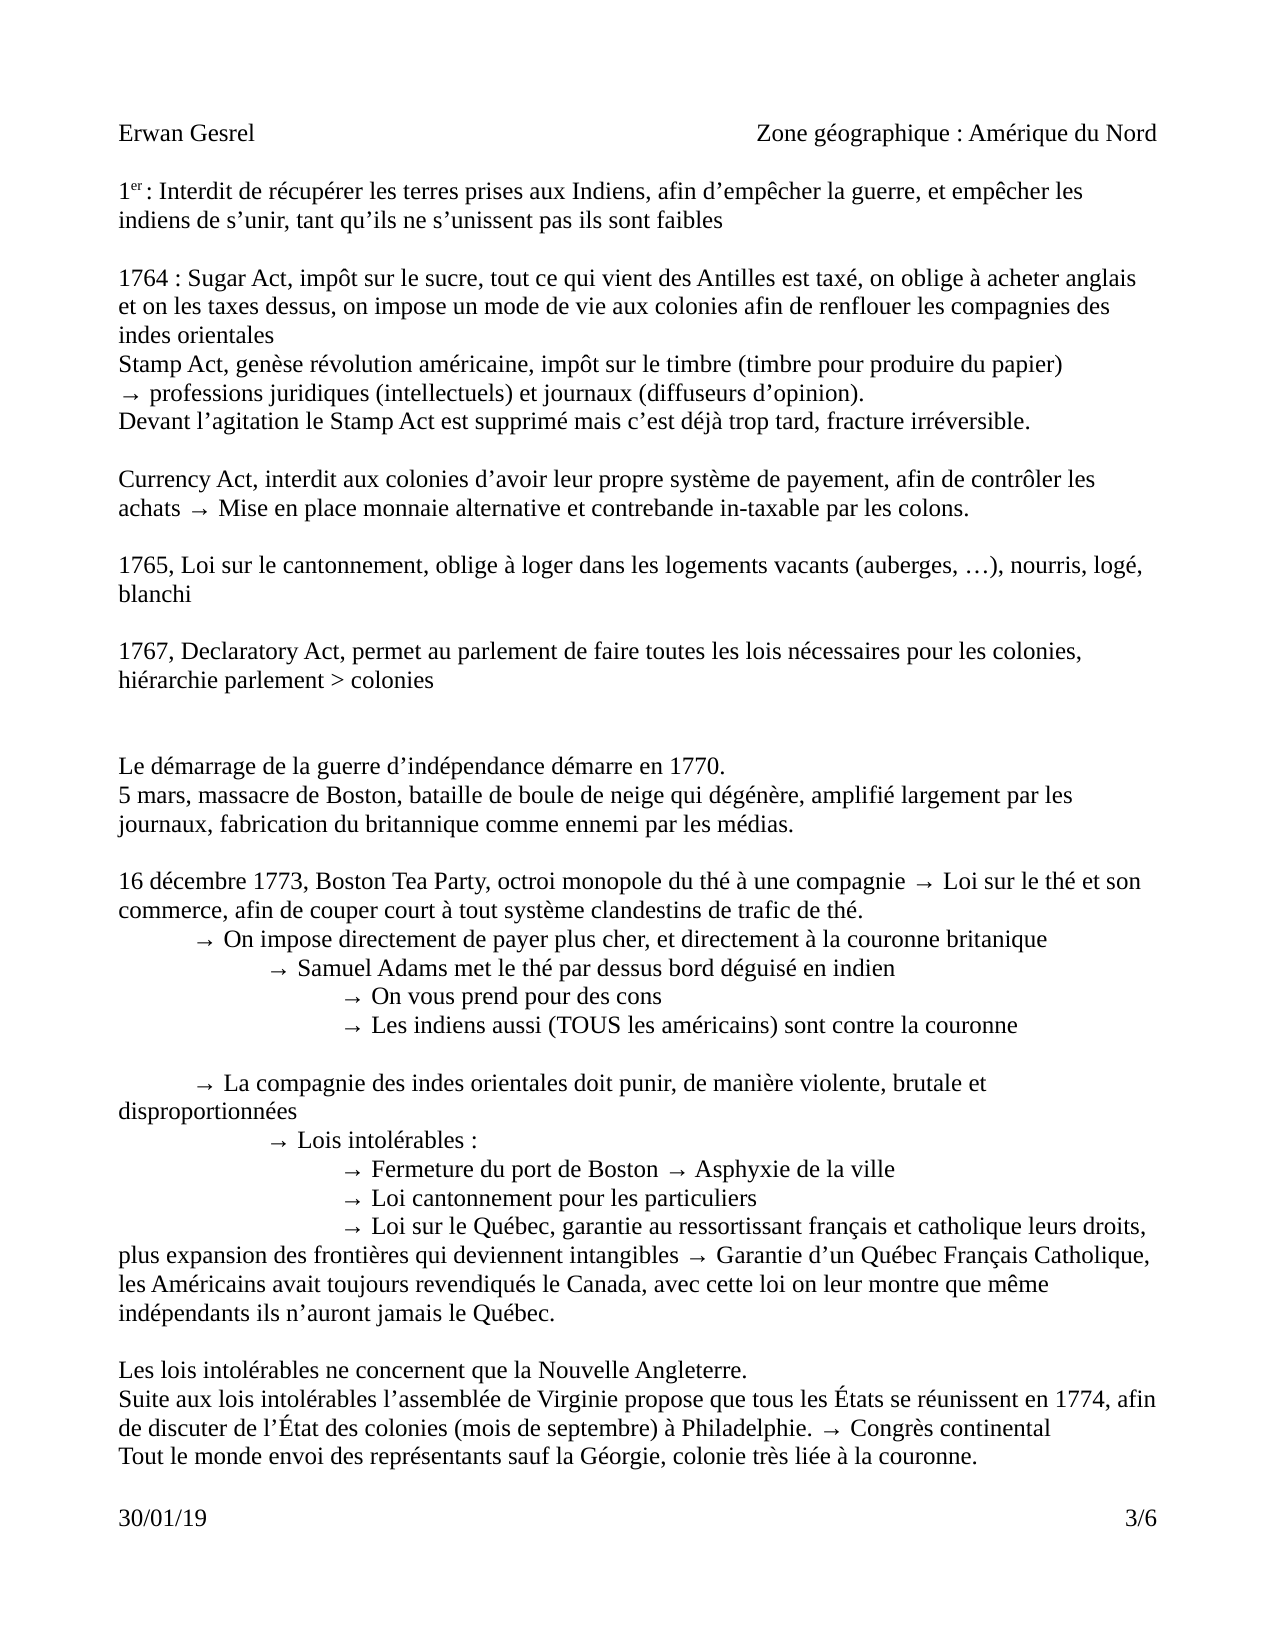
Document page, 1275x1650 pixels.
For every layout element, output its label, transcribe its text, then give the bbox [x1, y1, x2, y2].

text → La compagnie des indes orientales doit punir, de manière violente, brutale et disproportionnées [118, 1068, 1157, 1125]
text 1767, Declaratory Act, permet au parlement de faire toutes les lois nécessaires pour les colonies, hiérarchie parlement > colonies [118, 636, 1157, 694]
text → Loi sur le Québec, garantie au ressortissant français et catholique leurs droits, plus expansion des frontières qui deviennent intangibles → Garantie d’un Québec Français Catholique, les Américains avait toujours revendiqués le Canada, avec cette loi on leur montre que même indépendants ils n’auront jamais le Québec. [118, 1211, 1157, 1326]
text → Samuel Adams met le thé par dessus bord déguisé en indien [118, 953, 1157, 981]
text → Lois intolérables : [118, 1125, 1157, 1154]
text Currency Act, interdit aux colonies d’avoir leur propre système de payement, afin de contrôler les achats → Mise en place monnaie alternative et contrebande in-taxable par les colons. [118, 464, 1157, 521]
text Les lois intolérables ne concernent que la Nouvelle Angleterre. [118, 1355, 1157, 1384]
text Suite aux lois intolérables l’assemblée de Virginie propose que tous les États se réunissent en 1774, afin de discuter de l’État des colonies (mois de septembre) à Philadelphie. → Congrès continental Tout le monde envoi des représentants sauf la Géorgie, colonie très liée à la couronne. [118, 1384, 1157, 1470]
text 1765, Loi sur le cantonnement, oblige à loger dans les logements vacants (auberges, …), nourris, logé, blanchi [118, 550, 1157, 608]
text 16 décembre 1773, Boston Tea Party, octroi monopole du thé à une compagnie → Loi sur le thé et son commerce, afin de couper court à tout système clandestins de trafic de thé. → On impose directement de payer plus cher, et directement à la couronne britanique [118, 866, 1157, 953]
text Le démarrage de la guerre d’indépendance démarre en 1770. 5 mars, massacre de Boston, bataille de boule de neige qui dégénère, amplifié largement par les journaux, fabrication du britannique comme ennemi par les médias. [118, 751, 1157, 838]
text 1er : Interdit de récupérer les terres prises aux Indiens, afin d’empêcher la guerre, et empêcher les indiens de s’unir, tant qu’ils ne s’unissent pas ils sont faibles [118, 176, 1157, 234]
text → Fermeture du port de Boston → Asphyxie de la ville [118, 1154, 1157, 1183]
text → Loi cantonnement pour les particuliers [118, 1183, 1157, 1211]
text → Les indiens aussi (TOUS les américains) sont contre la couronne [118, 1010, 1157, 1039]
text 1764 : Sugar Act, impôt sur le sucre, tout ce qui vient des Antilles est taxé, on oblige à acheter anglais et on les taxes dessus, on impose un mode de vie aux colonies afin de renflouer les compagnies des indes orientales Stamp Act, genèse révolution américaine, impôt sur le timbre (timbre pour produire du papier) → professions juridiques (intellectuels) et journaux (diffuseurs d’opinion). Devant l’agitation le Stamp Act est supprimé mais c’est déjà trop tard, fracture irréversible. [118, 263, 1157, 435]
text → On vous prend pour des cons [118, 981, 1157, 1010]
